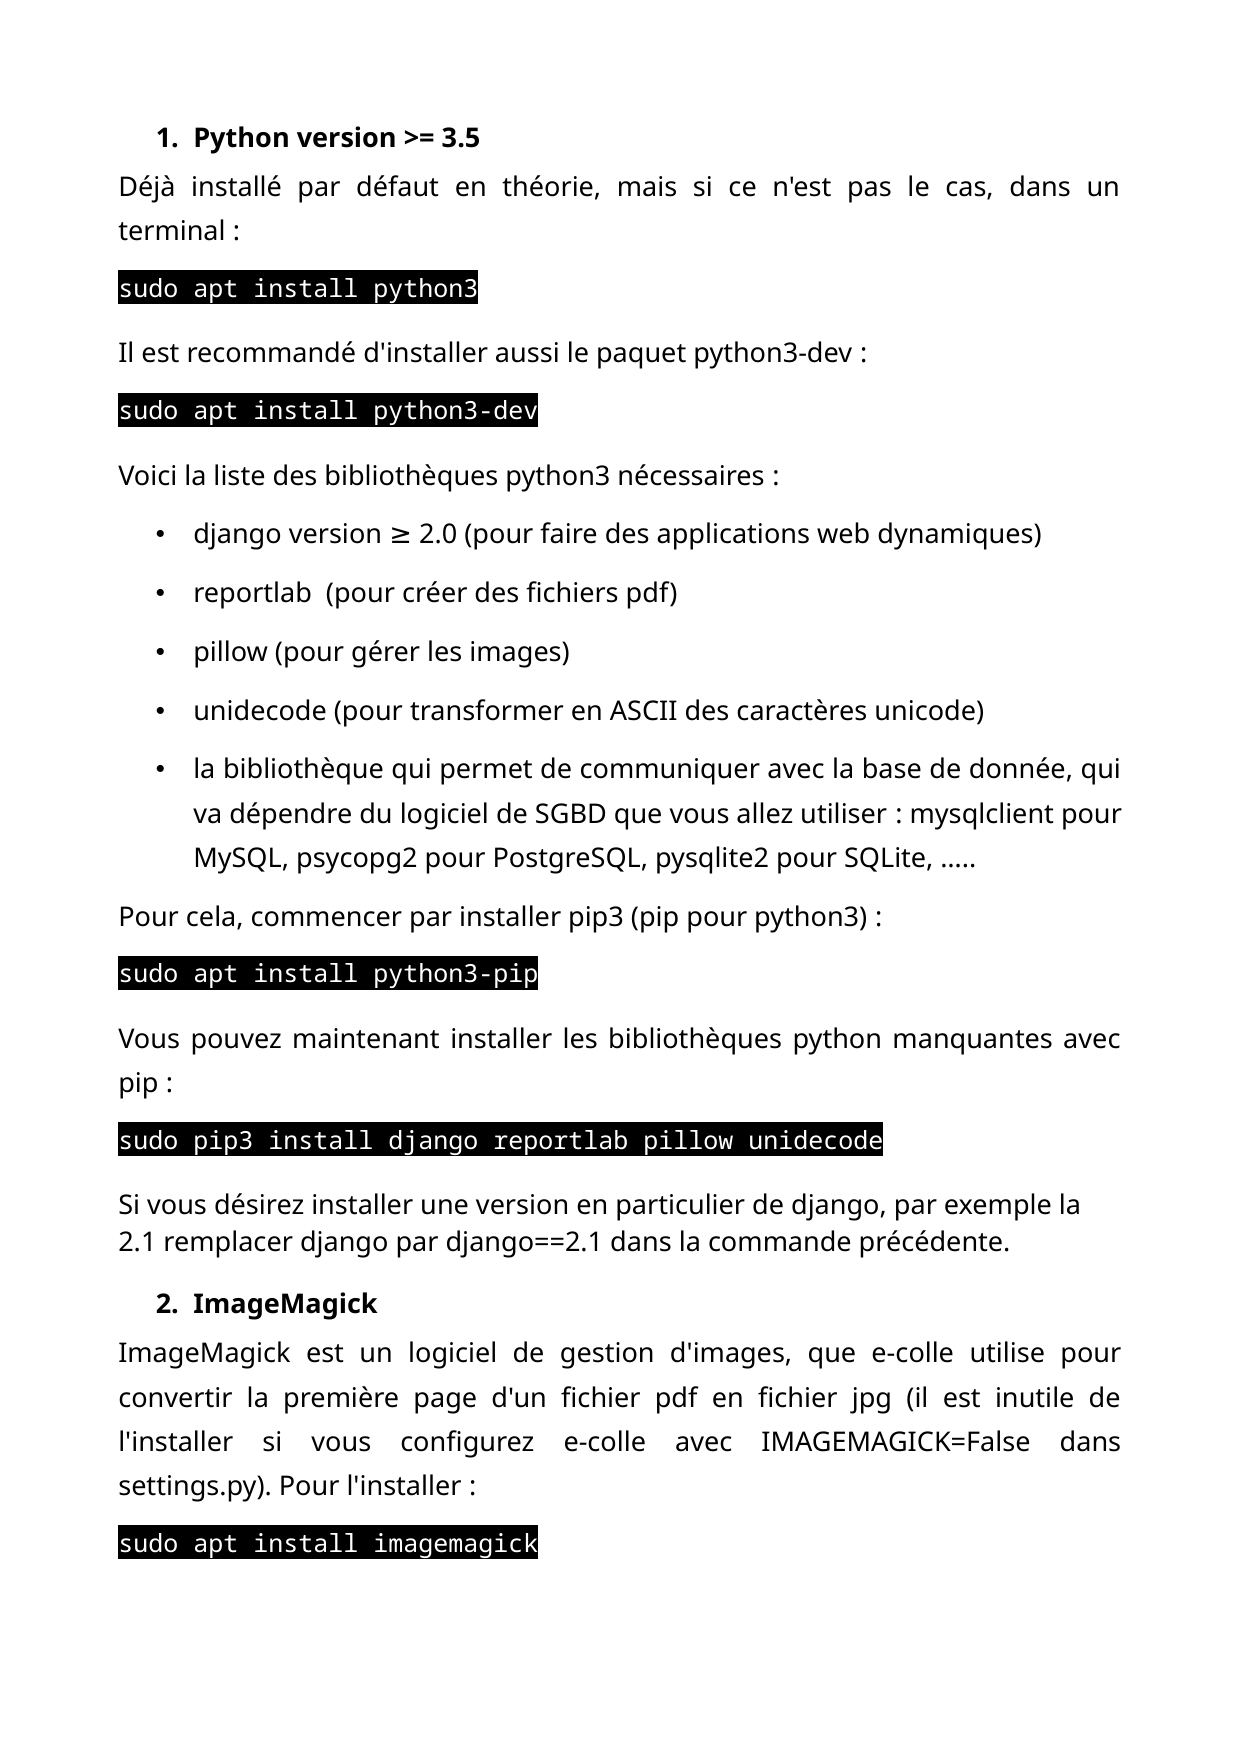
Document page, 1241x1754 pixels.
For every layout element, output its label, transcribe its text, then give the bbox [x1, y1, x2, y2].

text sudo pip3 install django reportlab pillow unidecode [883, 1122, 1122, 1156]
list django version ≥ 2.0 (pour faire des applications web dynamiques) [156, 515, 1122, 552]
text Voici la liste des bibliothèques python3 nécessaires : [118, 456, 1122, 493]
text sudo apt install python3 [118, 270, 1122, 304]
text ImageMagick est un logiciel de gestion d'images, que e-colle utilise pour convertir la première page d'un fichier pdf en fichier jpg (il est inutile de l'installer si vous configurez e-colle avec IMAGEMAGICK=False dans settings.py). Pour l'installer : [118, 1334, 1122, 1503]
text sudo apt install python3-dev [118, 393, 1122, 427]
subtitle ImageMagick [156, 1284, 1122, 1321]
text Si vous désirez installer une version en particulier de django, par exemple la 2.1 remplacer django par django==2.1 dans la commande précédente. [118, 1186, 1122, 1259]
text sudo apt install imagemagick [538, 1525, 1122, 1559]
subtitle Python version >= 3.5 [156, 118, 1122, 155]
list pillow (pour gérer les images) [156, 632, 1122, 669]
text Déjà installé par défaut en théorie, mais si ce n'est pas le cas, dans un terminal : [118, 167, 1122, 248]
list unidecode (pour transformer en ASCII des caractères unicode) [156, 691, 1122, 728]
list la bibliothèque qui permet de communiquer avec la base de donnée, qui va dépendre du logiciel de SGBD que vous allez utiliser : mysqlclient pour MySQL, psycopg2 pour PostgreSQL, pysqlite2 pour SQLite, ….. [156, 750, 1122, 875]
text sudo apt install python3-pip [538, 956, 1122, 990]
text Il est recommandé d'installer aussi le paquet python3-dev : [118, 334, 1122, 371]
list reportlab (pour créer des fichiers pdf) [156, 574, 1122, 611]
text Pour cela, commencer par installer pip3 (pip pour python3) : [118, 897, 1122, 934]
text Vous pouvez maintenant installer les bibliothèques python manquantes avec pip : [118, 1019, 1122, 1100]
